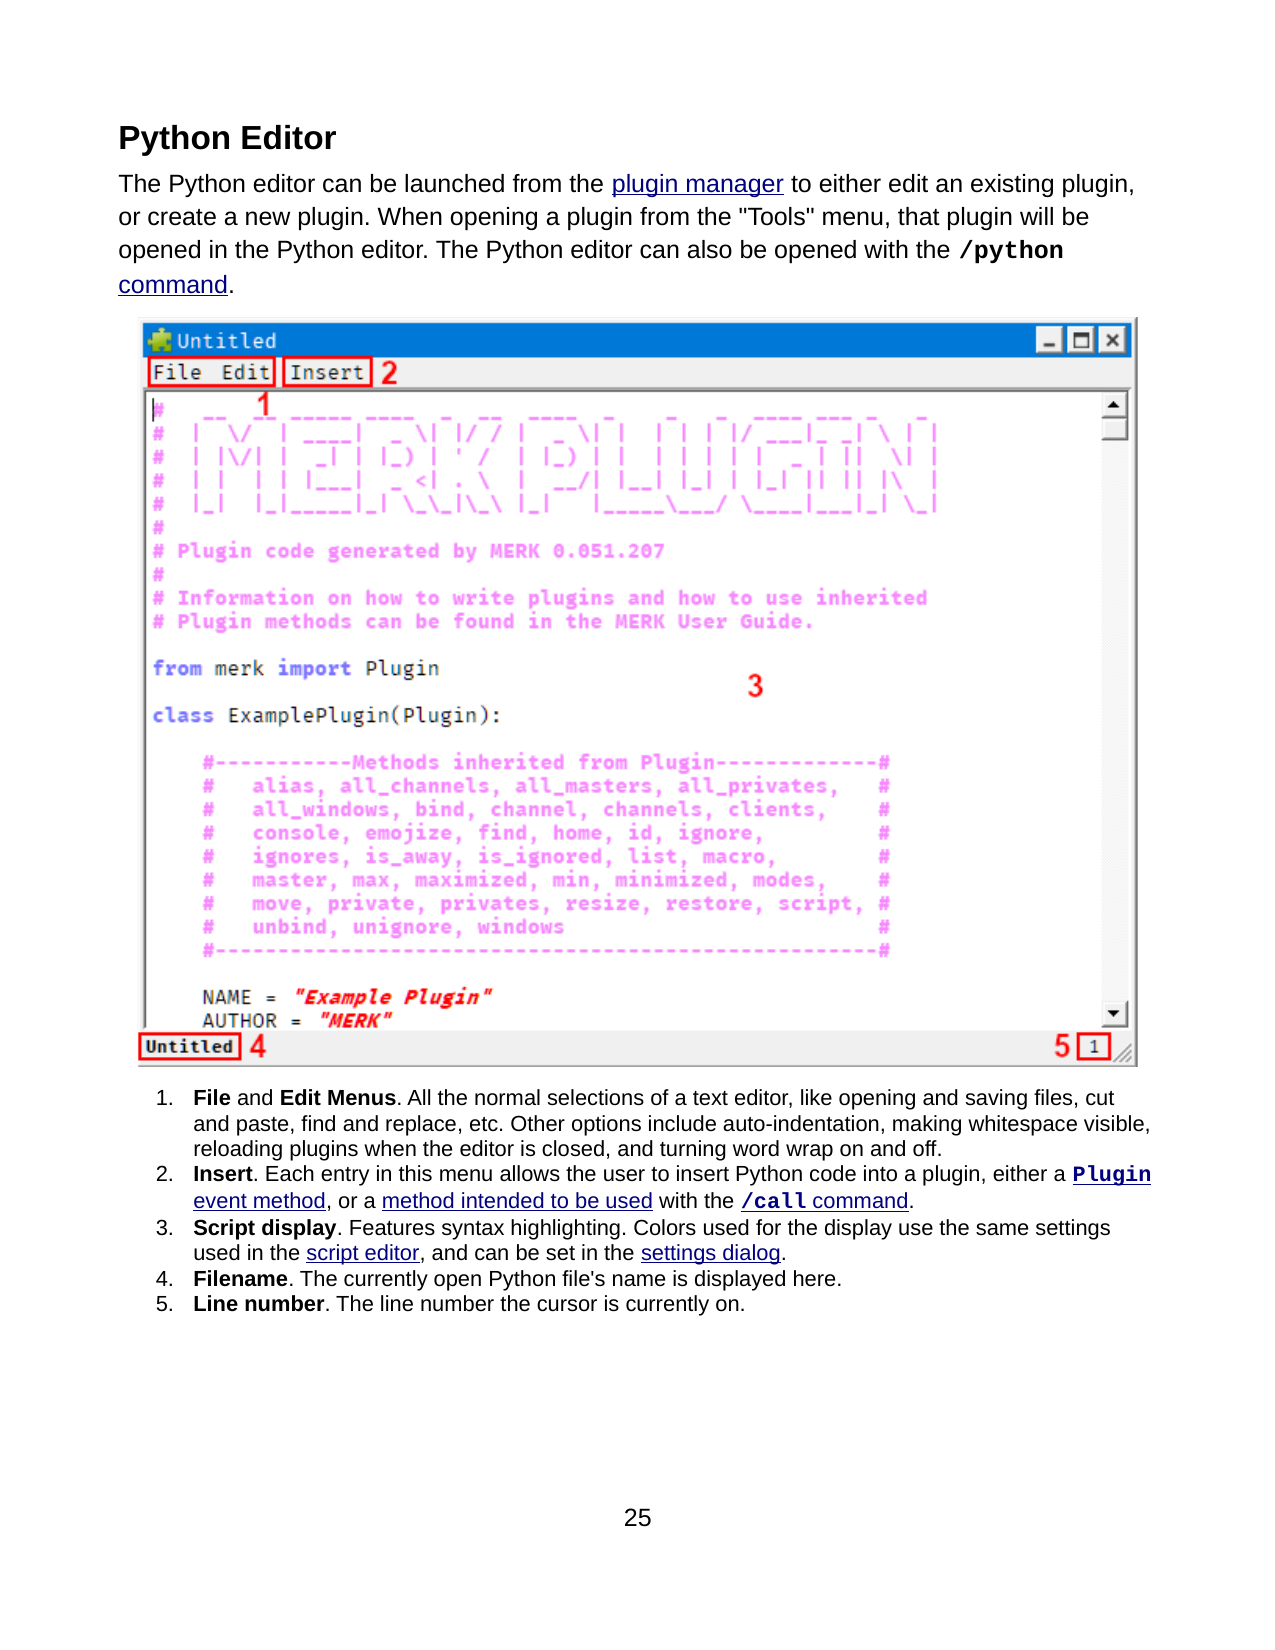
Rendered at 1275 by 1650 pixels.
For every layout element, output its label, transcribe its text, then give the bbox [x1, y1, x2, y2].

text The Python editor can be launched from the plugin manager to either edit an existing plugin, or create a new plugin. When opening a plugin from the "Tools" menu, that plugin will be opened in the Python editor. The Python editor can also be opened with the /python command. [118, 169, 1157, 299]
list Line number. The line number the cursor is currently on. [156, 1291, 1157, 1316]
list Insert. Each entry in this menu allows the user to insert Python code into a plugin, either a Plugin event method, or a method intended to be used with the /call command. [156, 1161, 1157, 1215]
list Script display. Features syntax highlighting. Colors used for the display use the same settings used in the script editor, and can be set in the settings dialog. [156, 1215, 1157, 1266]
subtitle Python Editor [118, 118, 1157, 157]
list Filename. The currently open Python file's name is displayed here. [156, 1266, 1157, 1291]
list File and Edit Menus. All the normal selections of a text editor, like opening and saving files, cut and paste, find and replace, etc. Other options include auto-indentation, making whitespace visible, reloading plugins when the editor is closed, and turning word wrap on and off. [156, 1085, 1157, 1161]
picture [137, 317, 1138, 1067]
